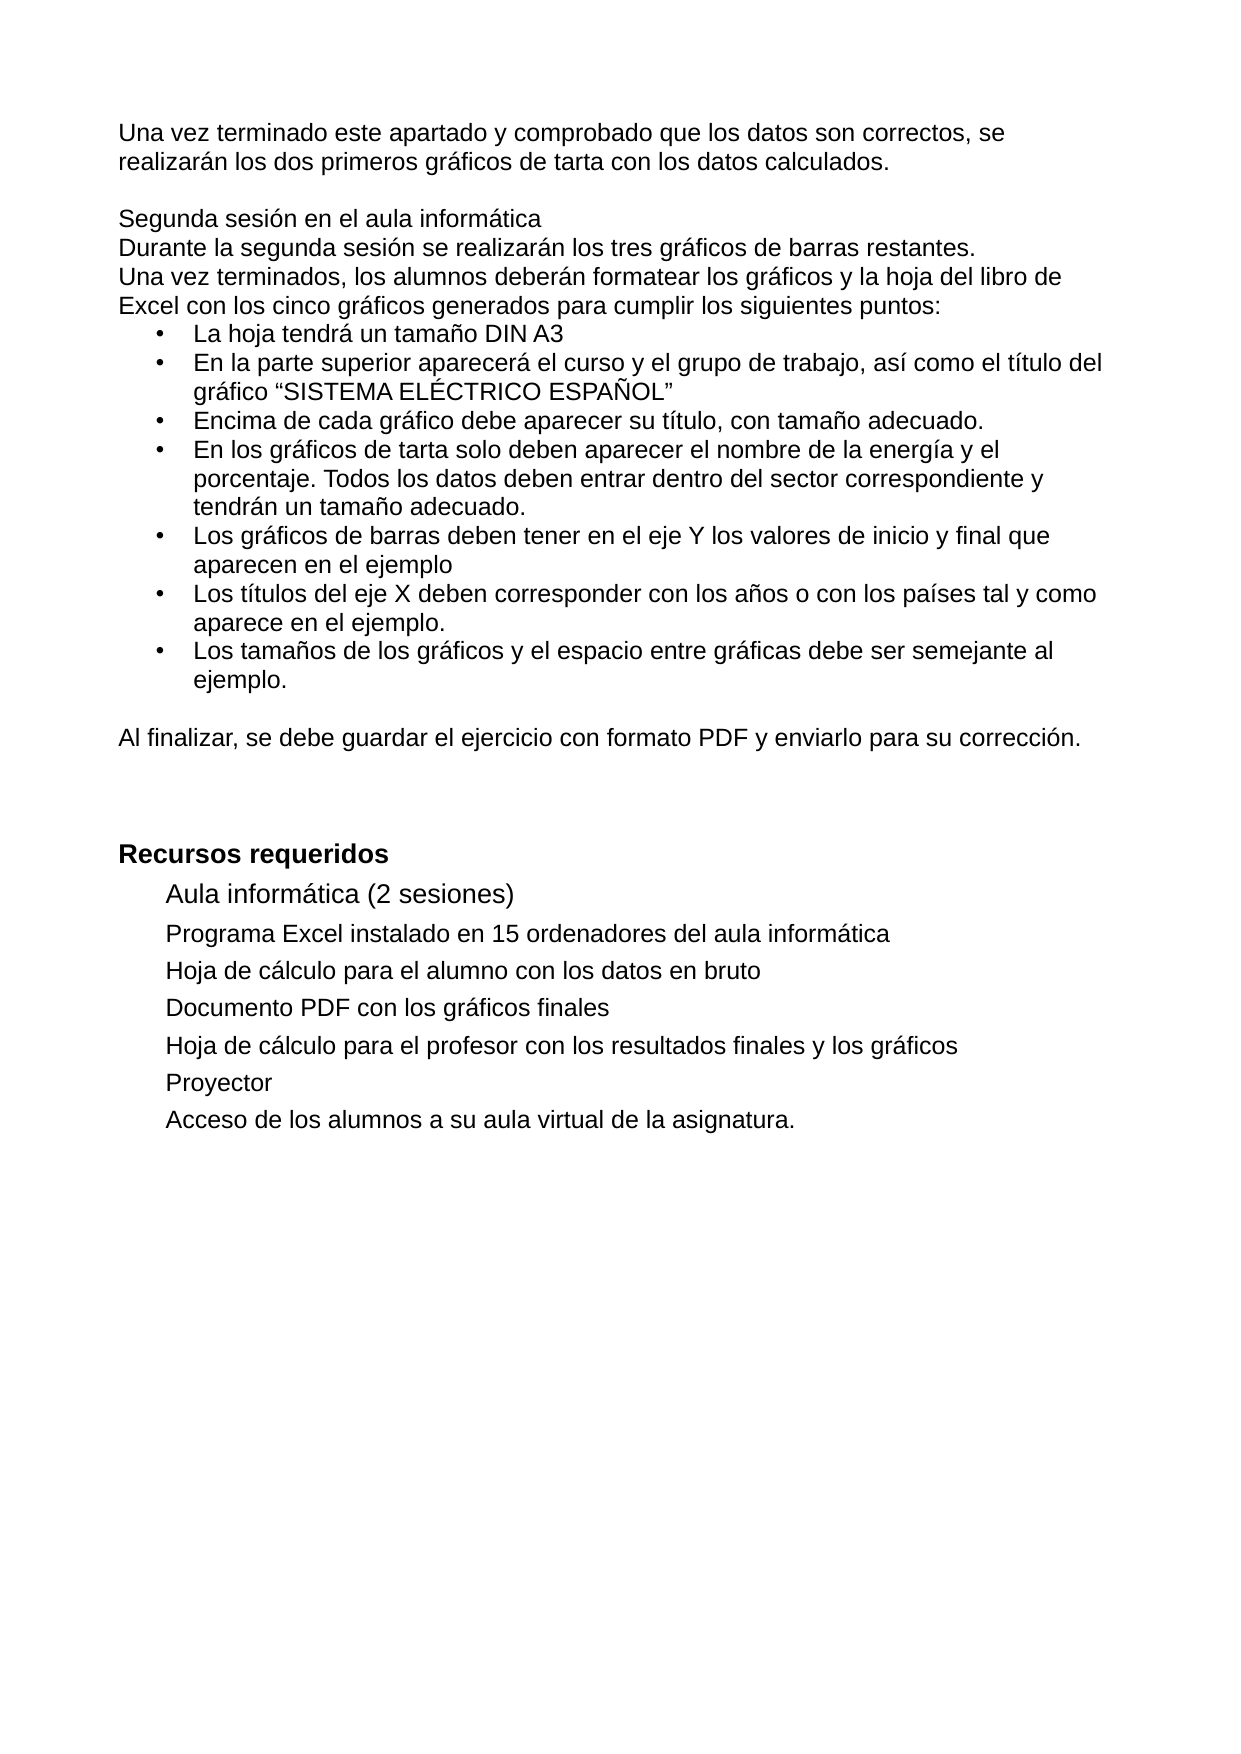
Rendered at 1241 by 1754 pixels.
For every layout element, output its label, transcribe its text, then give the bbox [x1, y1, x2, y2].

text Hoja de cálculo para el profesor con los resultados finales y los gráficos [165, 1031, 1122, 1059]
text Programa Excel instalado en 15 ordenadores del aula informática [165, 919, 1122, 948]
text Recursos requeridos [118, 838, 1122, 869]
list Encima de cada gráfico debe aparecer su título, con tamaño adecuado. [156, 406, 1122, 435]
list En la parte superior aparecerá el curso y el grupo de trabajo, así como el título del gráfico “SISTEMA ELÉCTRICO ESPAÑOL” [156, 348, 1122, 406]
text Segunda sesión en el aula informática [118, 204, 1122, 233]
text Documento PDF con los gráficos finales [165, 993, 1122, 1022]
list Los tamaños de los gráficos y el espacio entre gráficas debe ser semejante al ejemplo. [156, 636, 1122, 694]
text Una vez terminado este apartado y comprobado que los datos son correctos, se realizarán los dos primeros gráficos de tarta con los datos calculados. [118, 118, 1122, 176]
list Los gráficos de barras deben tener en el eje Y los valores de inicio y final que aparecen en el ejemplo [156, 521, 1122, 579]
text Aula informática (2 sesiones) [165, 878, 1122, 909]
text Acceso de los alumnos a su aula virtual de la asignatura. [165, 1105, 1122, 1134]
text Proyector [165, 1068, 1122, 1097]
text Hoja de cálculo para el alumno con los datos en bruto [165, 956, 1122, 985]
list En los gráficos de tarta solo deben aparecer el nombre de la energía y el porcentaje. Todos los datos deben entrar dentro del sector correspondiente y tendrán un tamaño adecuado. [156, 435, 1122, 521]
text Una vez terminados, los alumnos deberán formatear los gráficos y la hoja del libro de Excel con los cinco gráficos generados para cumplir los siguientes puntos: [118, 262, 1122, 319]
list La hoja tendrá un tamaño DIN A3 [156, 319, 1122, 348]
text Durante la segunda sesión se realizarán los tres gráficos de barras restantes. [118, 233, 1122, 262]
text Al finalizar, se debe guardar el ejercicio con formato PDF y enviarlo para su corrección. [118, 723, 1122, 751]
list Los títulos del eje X deben corresponder con los años o con los países tal y como aparece en el ejemplo. [156, 579, 1122, 636]
